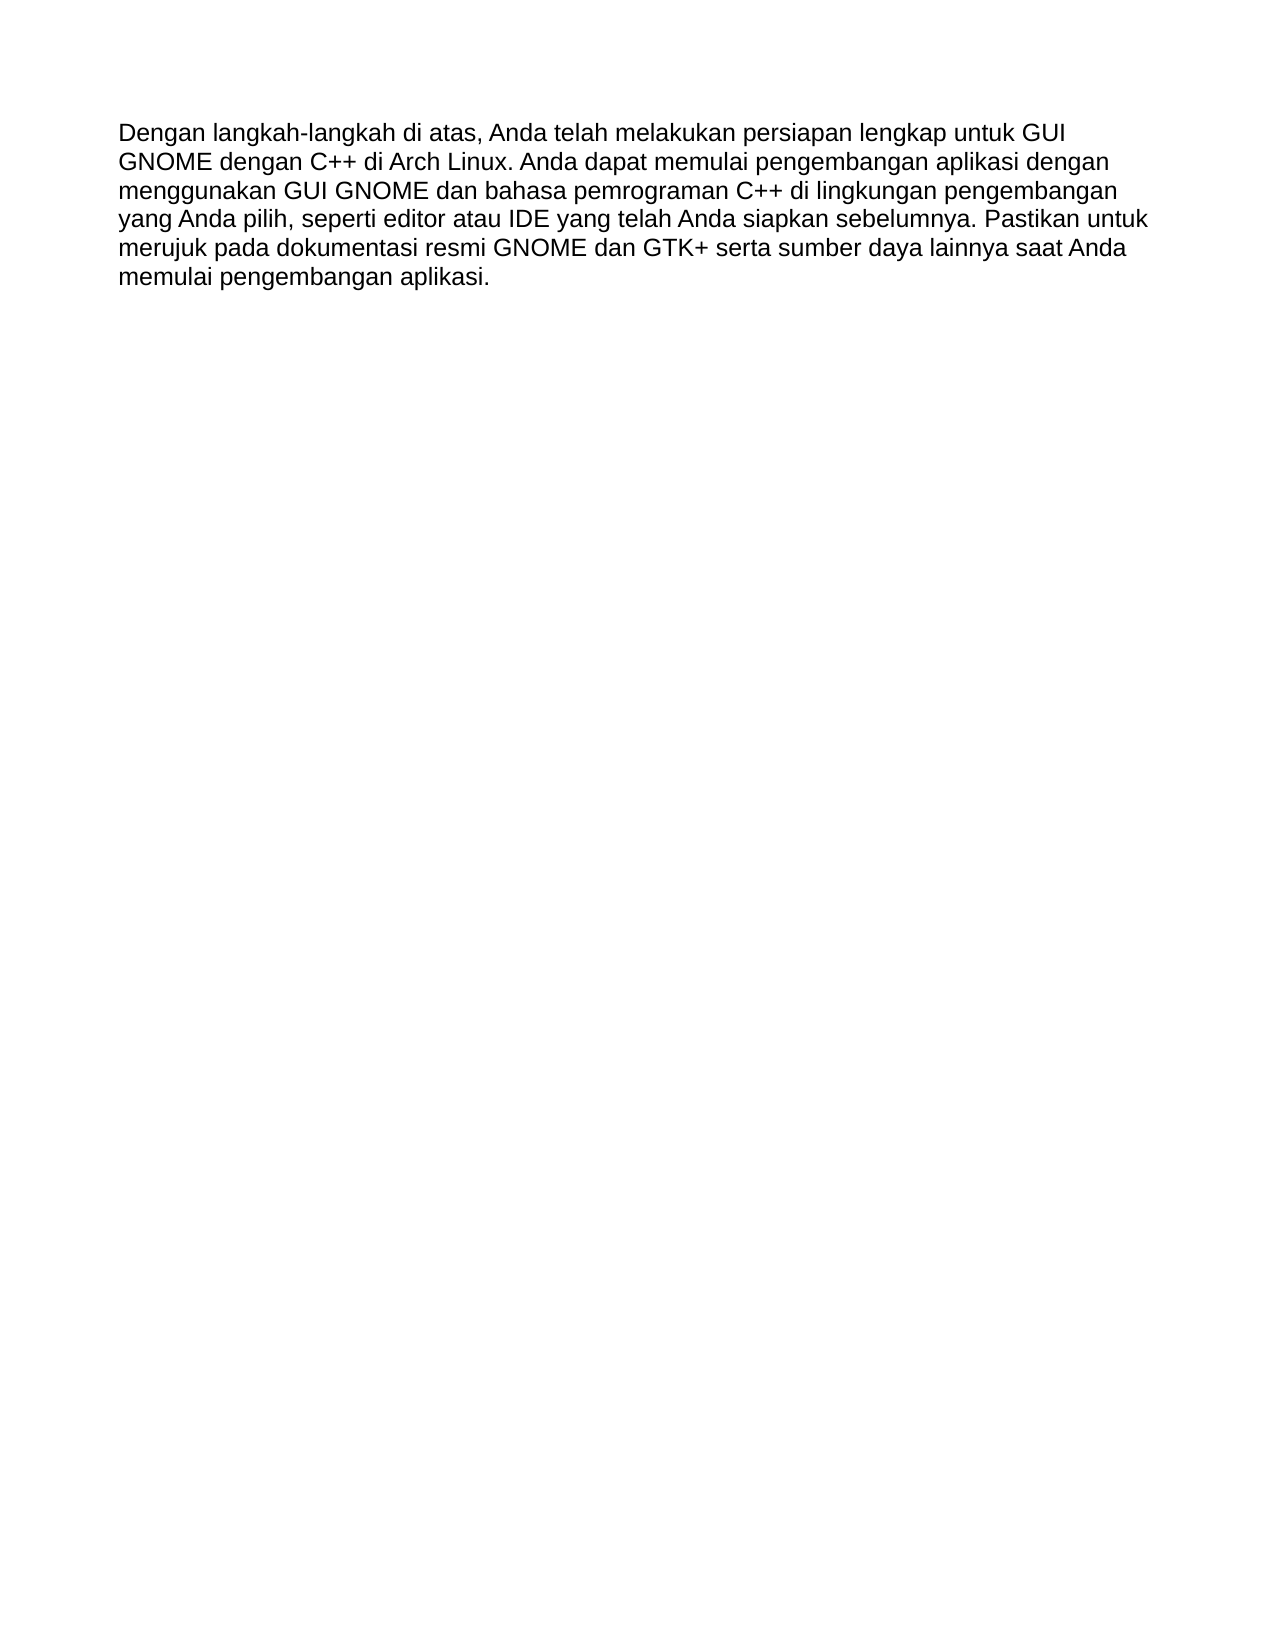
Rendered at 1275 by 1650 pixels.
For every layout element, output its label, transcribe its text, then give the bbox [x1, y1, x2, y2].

text Dengan langkah-langkah di atas, Anda telah melakukan persiapan lengkap untuk GUI GNOME dengan C++ di Arch Linux. Anda dapat memulai pengembangan aplikasi dengan menggunakan GUI GNOME dan bahasa pemrograman C++ di lingkungan pengembangan yang Anda pilih, seperti editor atau IDE yang telah Anda siapkan sebelumnya. Pastikan untuk merujuk pada dokumentasi resmi GNOME dan GTK+ serta sumber daya lainnya saat Anda memulai pengembangan aplikasi. [118, 118, 1157, 291]
